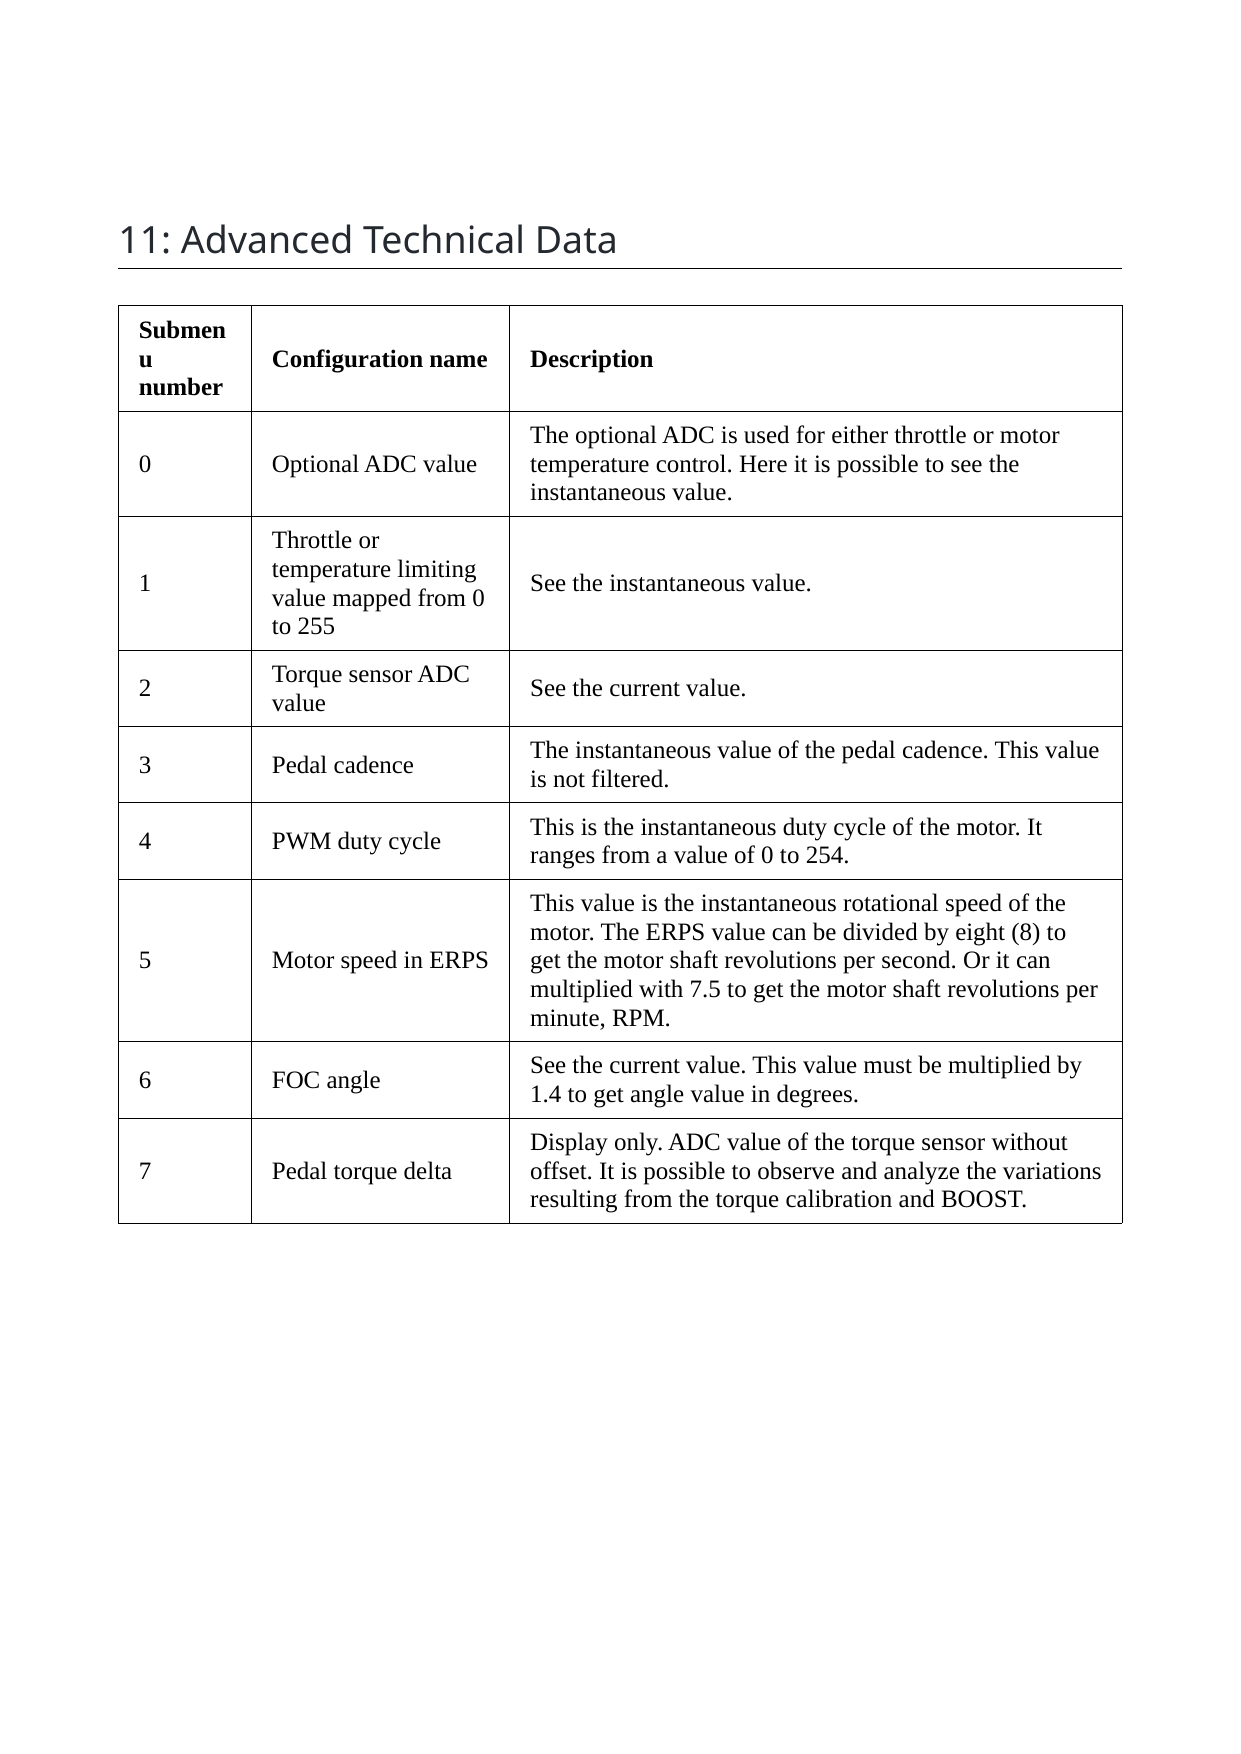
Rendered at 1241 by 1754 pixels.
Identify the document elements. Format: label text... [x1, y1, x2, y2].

table_cell Motor speed in ERPS [252, 880, 509, 1041]
table_header Submenu number [119, 306, 251, 411]
table_cell Torque sensor ADC value [252, 651, 509, 726]
table_cell Pedal torque delta [252, 1119, 509, 1223]
table_cell See the current value. This value must be multiplied by 1.4 to get angle value in degrees. [510, 1042, 1122, 1117]
table_cell Display only. ADC value of the torque sensor without offset. It is possible to observe and analyze the variations resulting from the torque calibration and BOOST. [510, 1119, 1122, 1223]
table_cell FOC angle [252, 1042, 509, 1117]
table_cell Pedal cadence [252, 727, 509, 802]
table_cell See the instantaneous value. [510, 517, 1122, 649]
table_cell 5 [119, 880, 251, 1041]
table_cell The optional ADC is used for either throttle or motor temperature control. Here it is possible to see the instantaneous value. [510, 412, 1122, 516]
table_cell Throttle or temperature limiting value mapped from 0 to 255 [252, 517, 509, 649]
table_cell 4 [119, 803, 251, 878]
table_cell The instantaneous value of the pedal cadence. This value is not filtered. [510, 727, 1122, 802]
table_cell This value is the instantaneous rotational speed of the motor. The ERPS value can be divided by eight (8) to get the motor shaft revolutions per second. Or it can multiplied with 7.5 to get the motor shaft revolutions per minute, RPM. [510, 880, 1122, 1041]
table_cell PWM duty cycle [252, 803, 509, 878]
table_cell 3 [119, 727, 251, 802]
table_header Configuration name [252, 306, 509, 411]
table_header Description [510, 306, 1122, 411]
subtitle 11: Advanced Technical Data [118, 214, 1122, 268]
table_cell This is the instantaneous duty cycle of the motor. It ranges from a value of 0 to 254. [510, 803, 1122, 878]
table_cell 2 [119, 651, 251, 726]
table_cell Optional ADC value [252, 412, 509, 516]
table_cell 7 [119, 1119, 251, 1223]
table_cell 1 [119, 517, 251, 649]
table_cell 6 [119, 1042, 251, 1117]
table_cell See the current value. [510, 651, 1122, 726]
table_cell 0 [119, 412, 251, 516]
